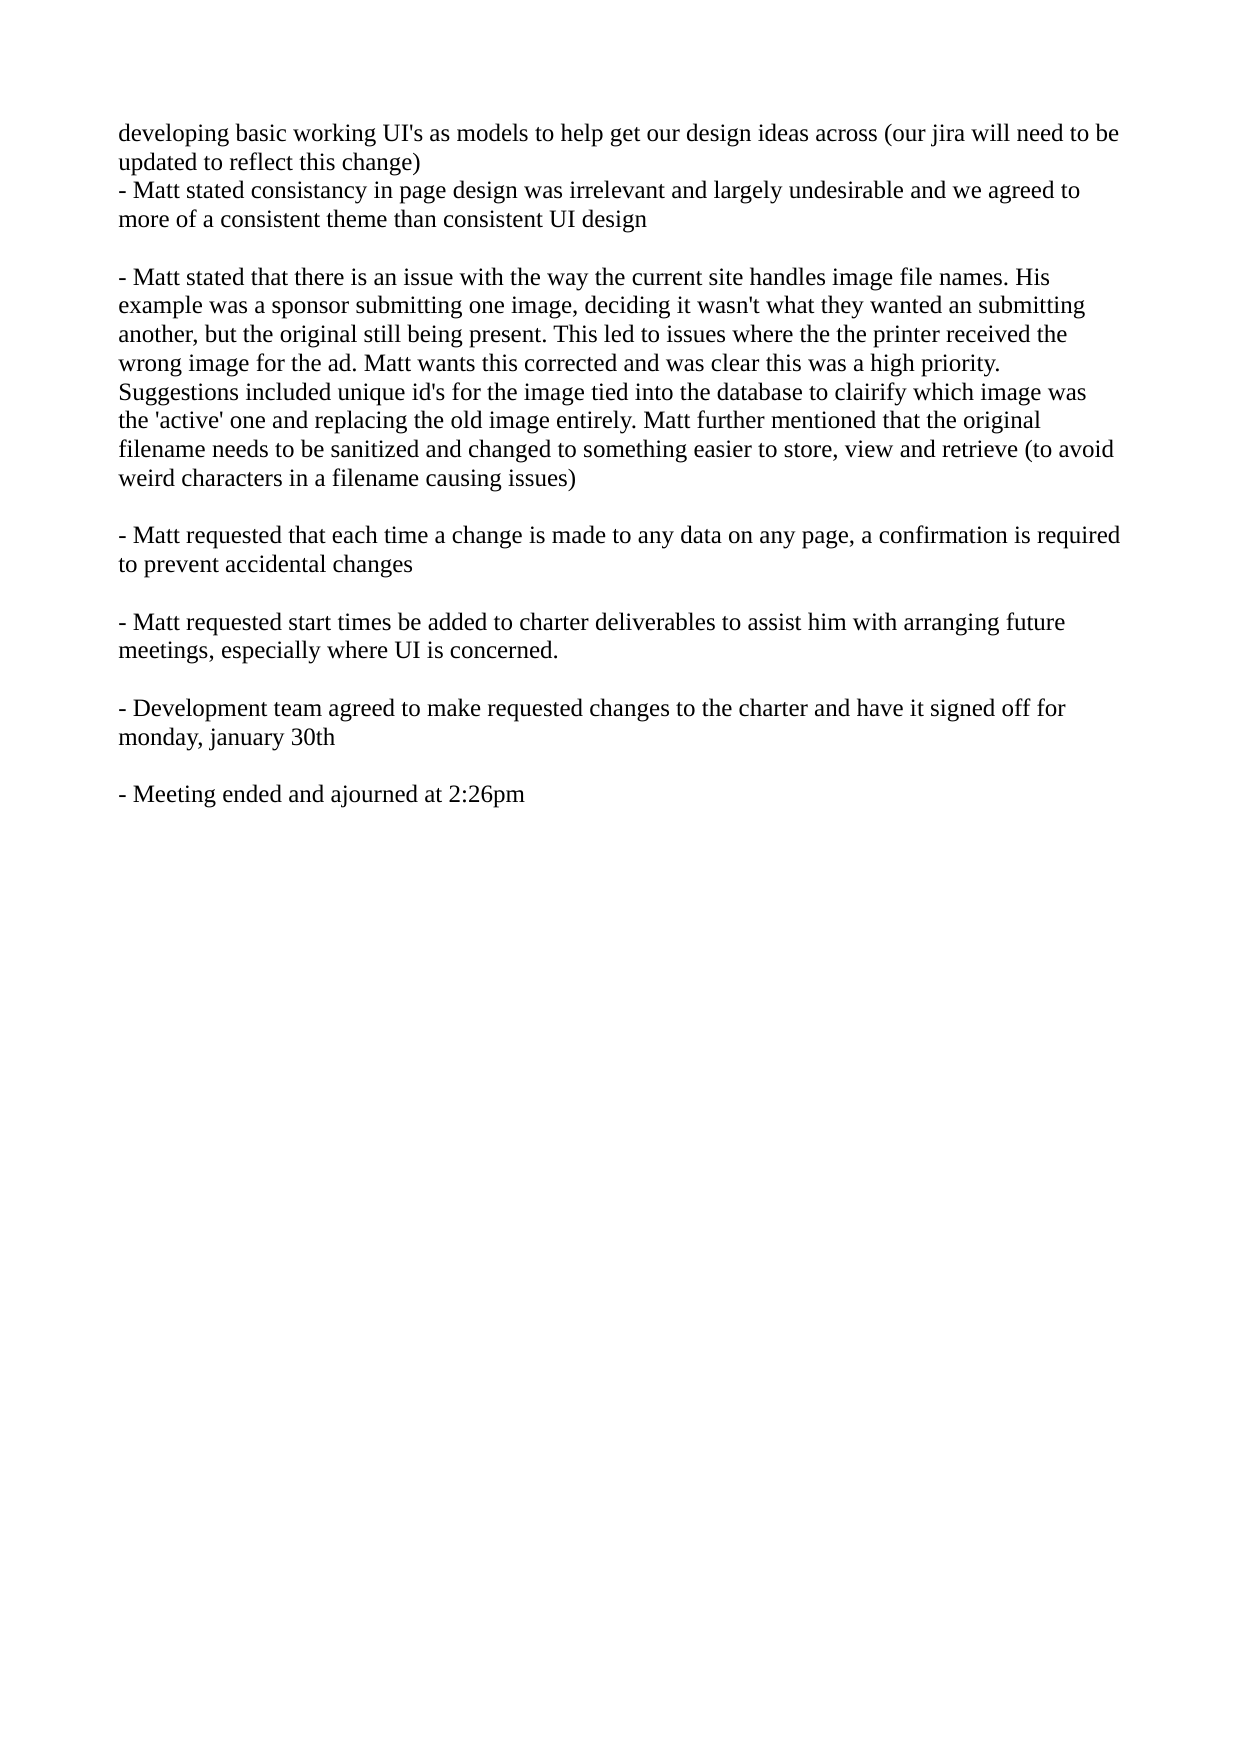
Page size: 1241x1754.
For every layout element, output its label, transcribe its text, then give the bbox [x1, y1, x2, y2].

text - Development team agreed to make requested changes to the charter and have it signed off for monday, january 30th [118, 693, 1122, 751]
text - Matt requested start times be added to charter deliverables to assist him with arranging future meetings, especially where UI is concerned. [118, 607, 1122, 664]
text - Meeting ended and ajourned at 2:26pm [118, 779, 1122, 808]
text developing basic working UI's as models to help get our design ideas across (our jira will need to be updated to reflect this change) [118, 118, 1122, 176]
text - Matt requested that each time a change is made to any data on any page, a confirmation is required to prevent accidental changes [118, 521, 1122, 578]
text - Matt stated that there is an issue with the way the current site handles image file names. His example was a sponsor submitting one image, deciding it wasn't what they wanted an submitting another, but the original still being present. This led to issues where the the printer received the wrong image for the ad. Matt wants this corrected and was clear this was a high priority. Suggestions included unique id's for the image tied into the database to clairify which image was the 'active' one and replacing the old image entirely. Matt further mentioned that the original filename needs to be sanitized and changed to something easier to store, view and retrieve (to avoid weird characters in a filename causing issues) [118, 262, 1122, 492]
text - Matt stated consistancy in page design was irrelevant and largely undesirable and we agreed to more of a consistent theme than consistent UI design [118, 176, 1122, 233]
